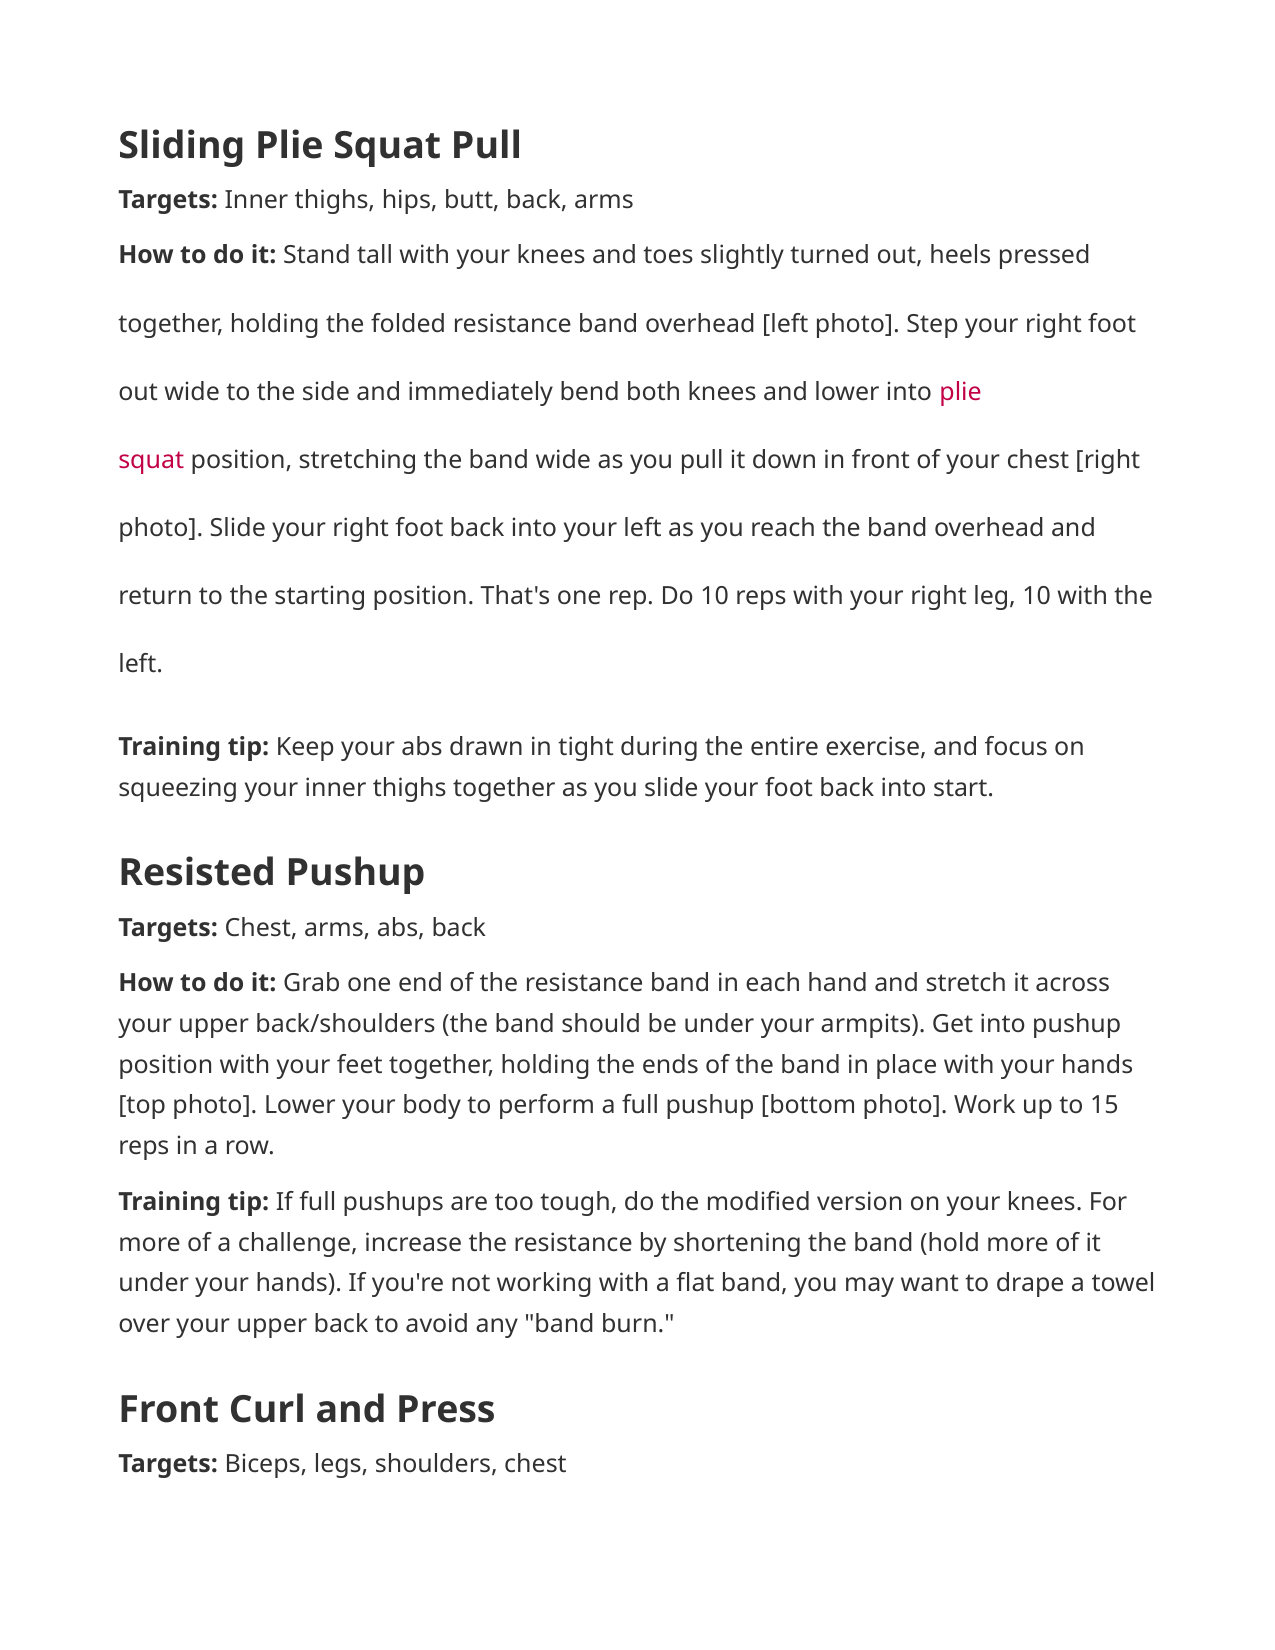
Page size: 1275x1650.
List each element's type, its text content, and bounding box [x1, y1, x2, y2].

text How to do it: Stand tall with your knees and toes slightly turned out, heels pressed together, holding the folded resistance band overhead [left photo]. Step your right foot out wide to the side and immediately bend both knees and lower into plie squat position, stretching the band wide as you pull it down in front of your chest [right photo]. Slide your right foot back into your left as you reach the band overhead and return to the starting position. That's one rep. Do 10 reps with your right leg, 10 with the left. [118, 237, 1157, 680]
text How to do it: Grab one end of the resistance band in each hand and stretch it across your upper back/shoulders (the band should be under your armpits). Get into pushup position with your feet together, holding the ends of the band in place with your hands [top photo]. Lower your body to perform a full pushup [bottom photo]. Work up to 15 reps in a row. [118, 964, 1157, 1162]
text Training tip: Keep your abs drawn in tight during the entire exercise, and focus on squeezing your inner thighs together as you slide your foot back into start. [118, 728, 1157, 803]
subtitle Resisted Pushup [118, 846, 1157, 897]
subtitle Front Curl and Press [118, 1382, 1157, 1433]
text Training tip: If full pushups are too tough, do the modified version on your knees. For more of a challenge, increase the resistance by shortening the band (hold more of it under your hands). If you're not working with a flat band, you may want to drape a towel over your upper back to avoid any "band burn." [118, 1183, 1157, 1340]
text Targets: Inner thighs, hips, butt, back, arms [118, 182, 1157, 216]
text Targets: Chest, arms, abs, back [118, 909, 1157, 943]
text Targets: Biceps, legs, shoulders, chest [118, 1446, 1157, 1480]
subtitle Sliding Plie Squat Pull [118, 118, 1157, 169]
